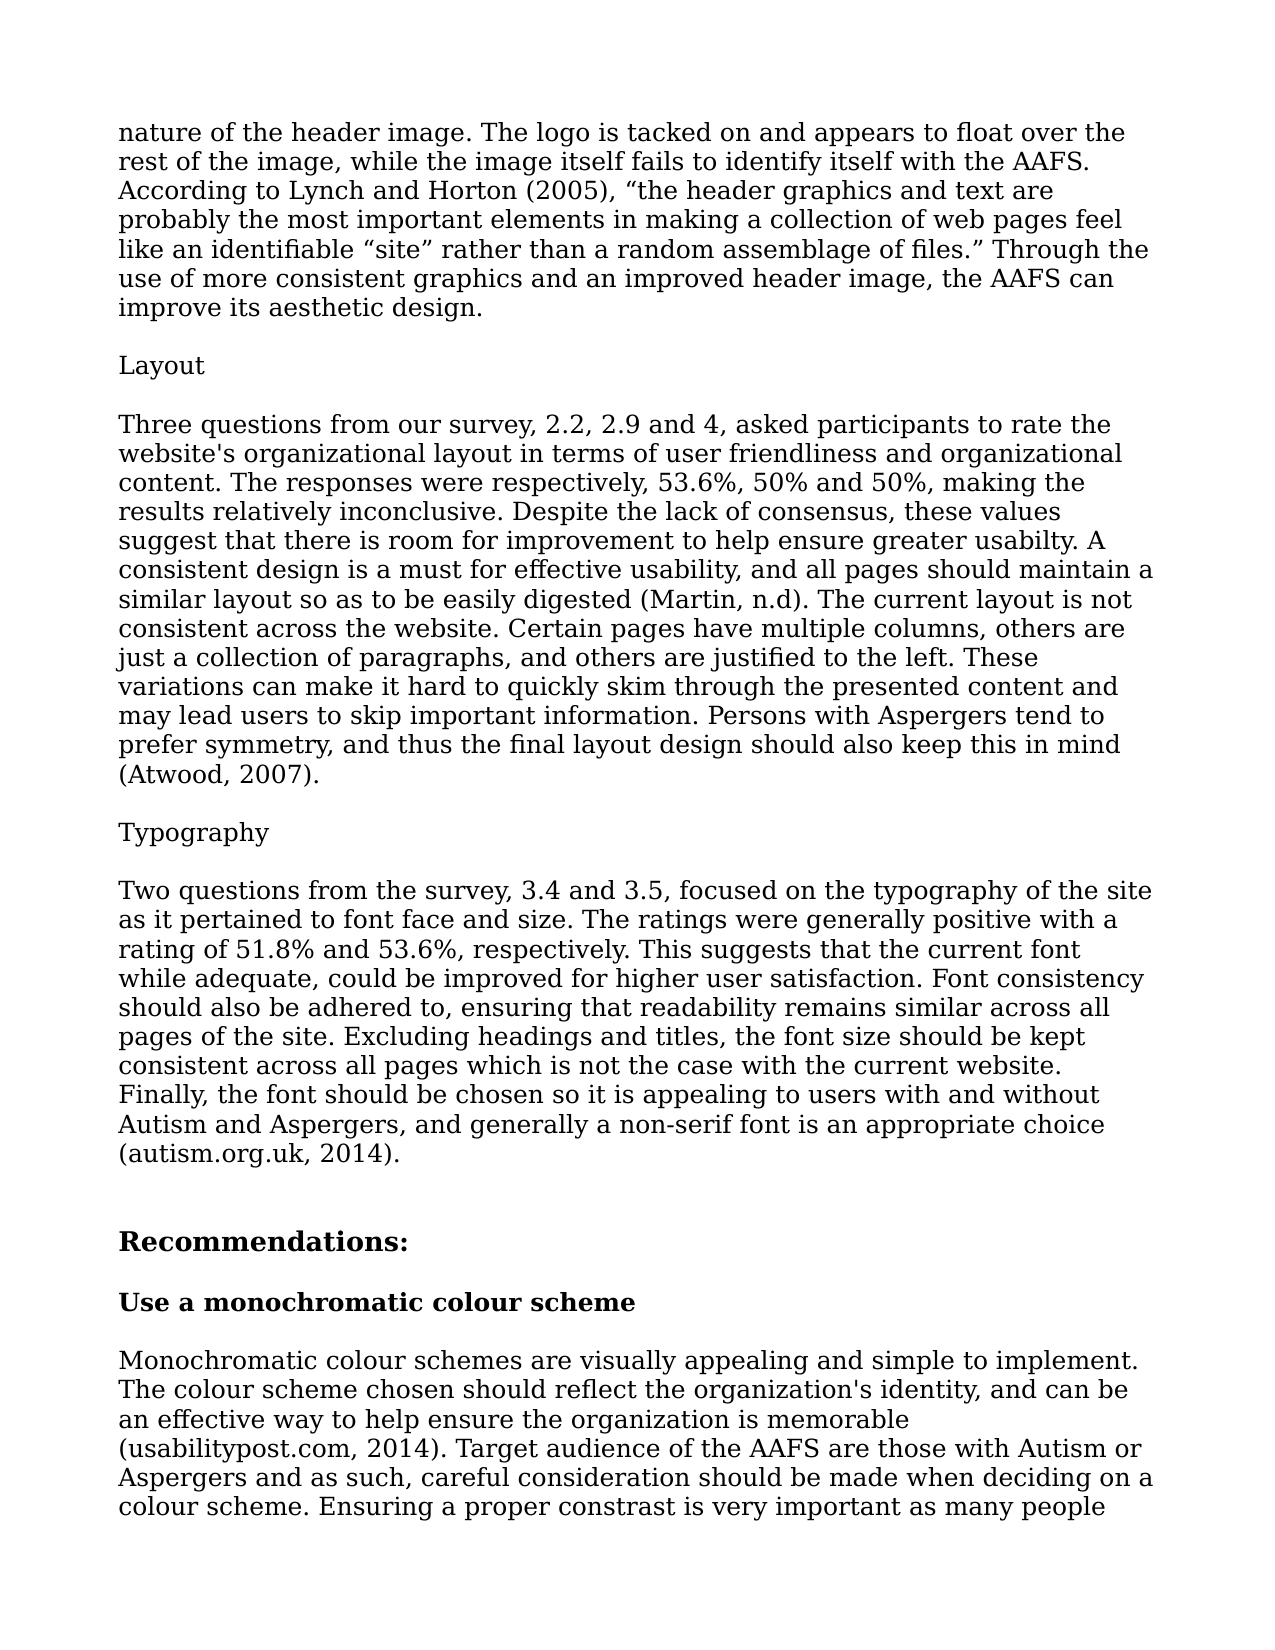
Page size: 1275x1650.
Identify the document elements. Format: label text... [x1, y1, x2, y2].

text Monochromatic colour schemes are visually appealing and simple to implement. The colour scheme chosen should reflect the organization's identity, and can be an effective way to help ensure the organization is memorable (usabilitypost.com, 2014). Target audience of the AAFS are those with Autism or Aspergers and as such, careful consideration should be made when deciding on a colour scheme. Ensuring a proper constrast is very important as many people [118, 1346, 1157, 1521]
text nature of the header image. The logo is tacked on and appears to float over the rest of the image, while the image itself fails to identify itself with the AAFS. [118, 118, 1157, 176]
text Layout [118, 351, 1157, 381]
text Three questions from our survey, 2.2, 2.9 and 4, asked participants to rate the website's organizational layout in terms of user friendliness and organizational content. The responses were respectively, 53.6%, 50% and 50%, making the results relatively inconclusive. Despite the lack of consensus, these values suggest that there is room for improvement to help ensure greater usabilty. A consistent design is a must for effective usability, and all pages should maintain a similar layout so as to be easily digested (Martin, n.d). The current layout is not consistent across the website. Certain pages have multiple columns, others are just a collection of paragraphs, and others are justified to the left. These variations can make it hard to quickly skim through the presented content and may lead users to skip important information. Persons with Aspergers tend to prefer symmetry, and thus the final layout design should also keep this in mind (Atwood, 2007). [118, 410, 1157, 789]
text Recommendations: [118, 1226, 1157, 1258]
text According to Lynch and Horton (2005), “the header graphics and text are probably the most important elements in making a collection of web pages feel like an identifiable “site” rather than a random assemblage of files.” Through the use of more consistent graphics and an improved header image, the AAFS can improve its aesthetic design. [118, 176, 1157, 322]
text Typography [118, 818, 1157, 847]
text Use a monochromatic colour scheme [118, 1288, 1157, 1317]
text Two questions from the survey, 3.4 and 3.5, focused on the typography of the site as it pertained to font face and size. The ratings were generally positive with a rating of 51.8% and 53.6%, respectively. This suggests that the current font while adequate, could be improved for higher user satisfaction. Font consistency should also be adhered to, ensuring that readability remains similar across all pages of the site. Excluding headings and titles, the font size should be kept consistent across all pages which is not the case with the current website. Finally, the font should be chosen so it is appealing to users with and without Autism and Aspergers, and generally a non-serif font is an appropriate choice (autism.org.uk, 2014). [118, 876, 1157, 1168]
